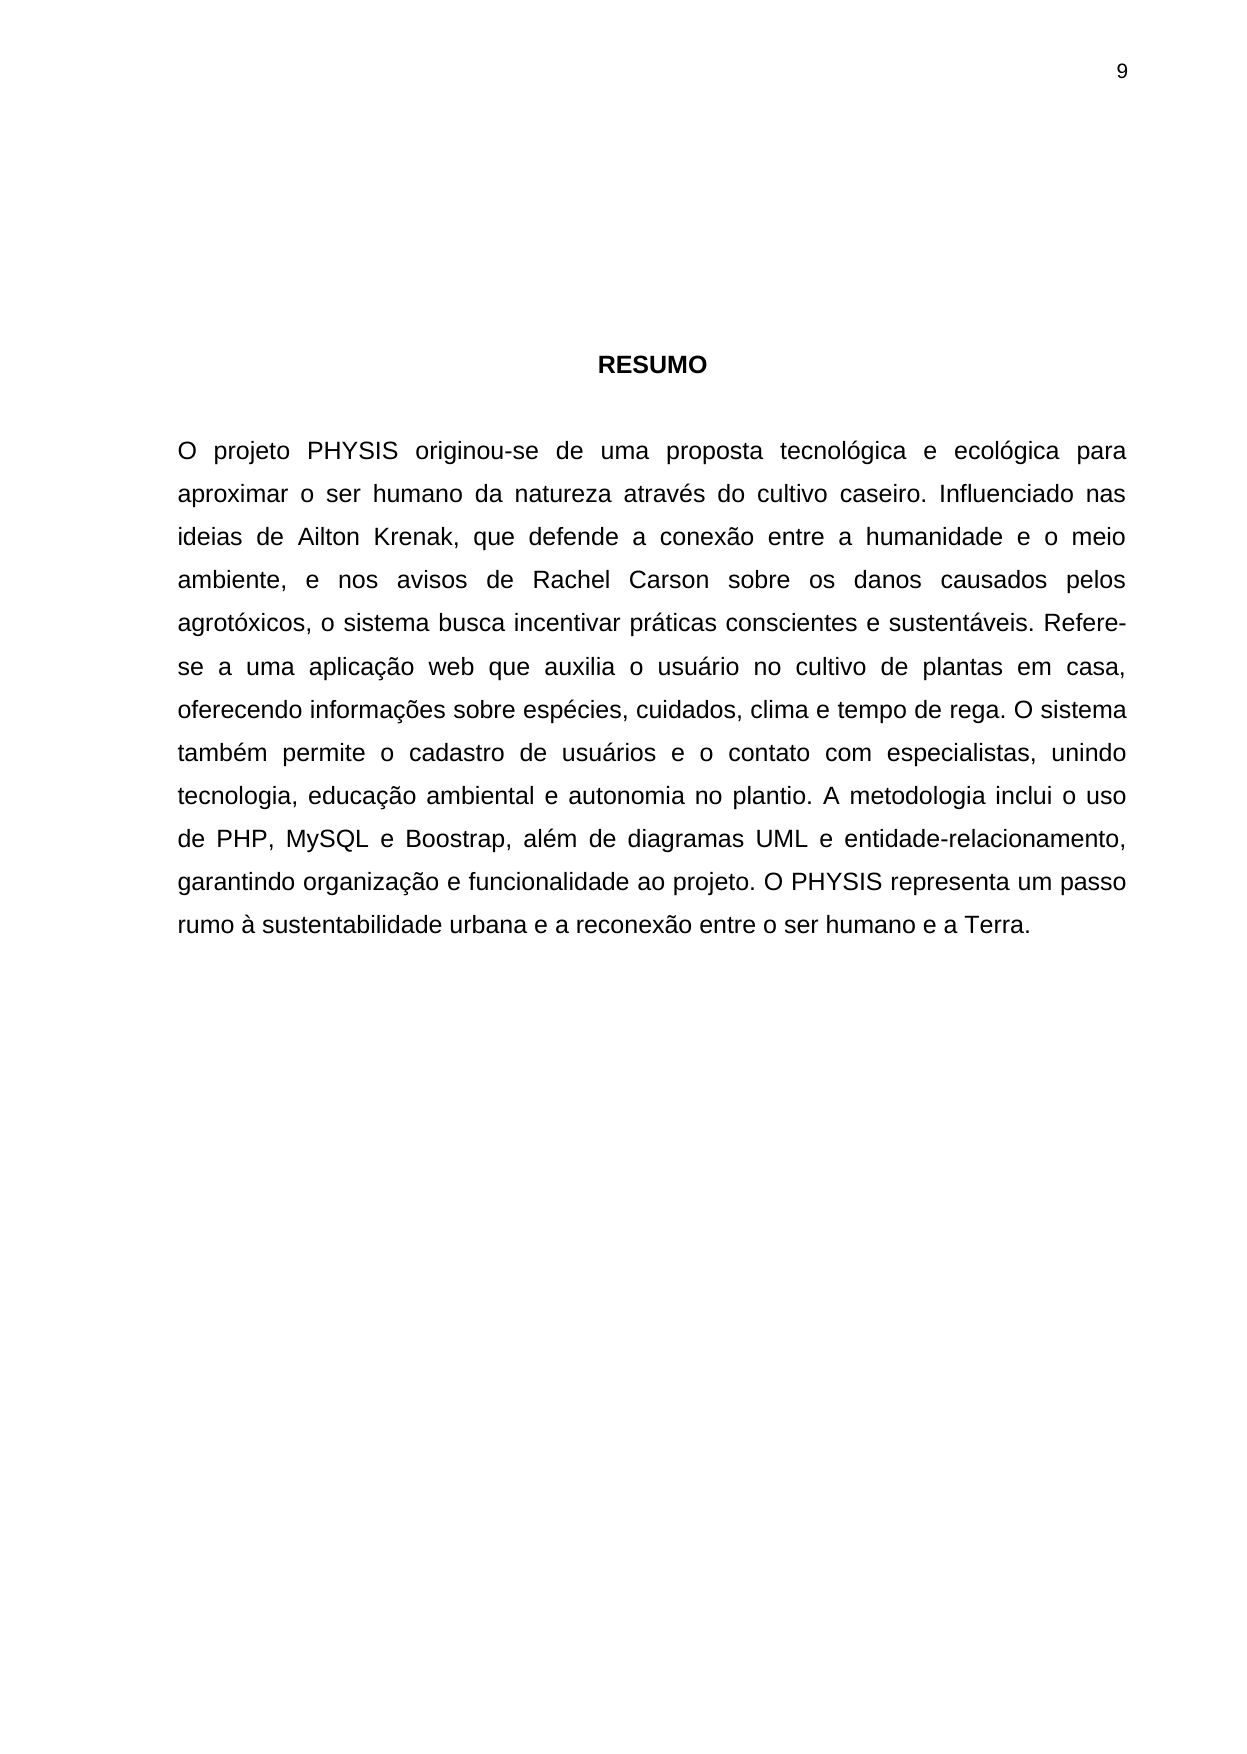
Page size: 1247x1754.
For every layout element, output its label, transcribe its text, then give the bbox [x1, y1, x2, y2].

text O projeto PHYSIS originou-se de uma proposta tecnológica e ecológica para aproximar o ser humano da natureza através do cultivo caseiro. Influenciado nas ideias de Ailton Krenak, que defende a conexão entre a humanidade e o meio ambiente, e nos avisos de Rachel Carson sobre os danos causados pelos agrotóxicos, o sistema busca incentivar práticas conscientes e sustentáveis. Refere-se a uma aplicação web que auxilia o usuário no cultivo de plantas em casa, oferecendo informações sobre espécies, cuidados, clima e tempo de rega. O sistema também permite o cadastro de usuários e o contato com especialistas, unindo tecnologia, educação ambiental e autonomia no plantio. A metodologia inclui o uso de PHP, MySQL e Boostrap, além de diagramas UML e entidade-relacionamento, garantindo organização e funcionalidade ao projeto. O PHYSIS representa um passo rumo à sustentabilidade urbana e a reconexão entre o ser humano e a Terra. [177, 436, 1128, 939]
text RESUMO [177, 350, 1128, 378]
